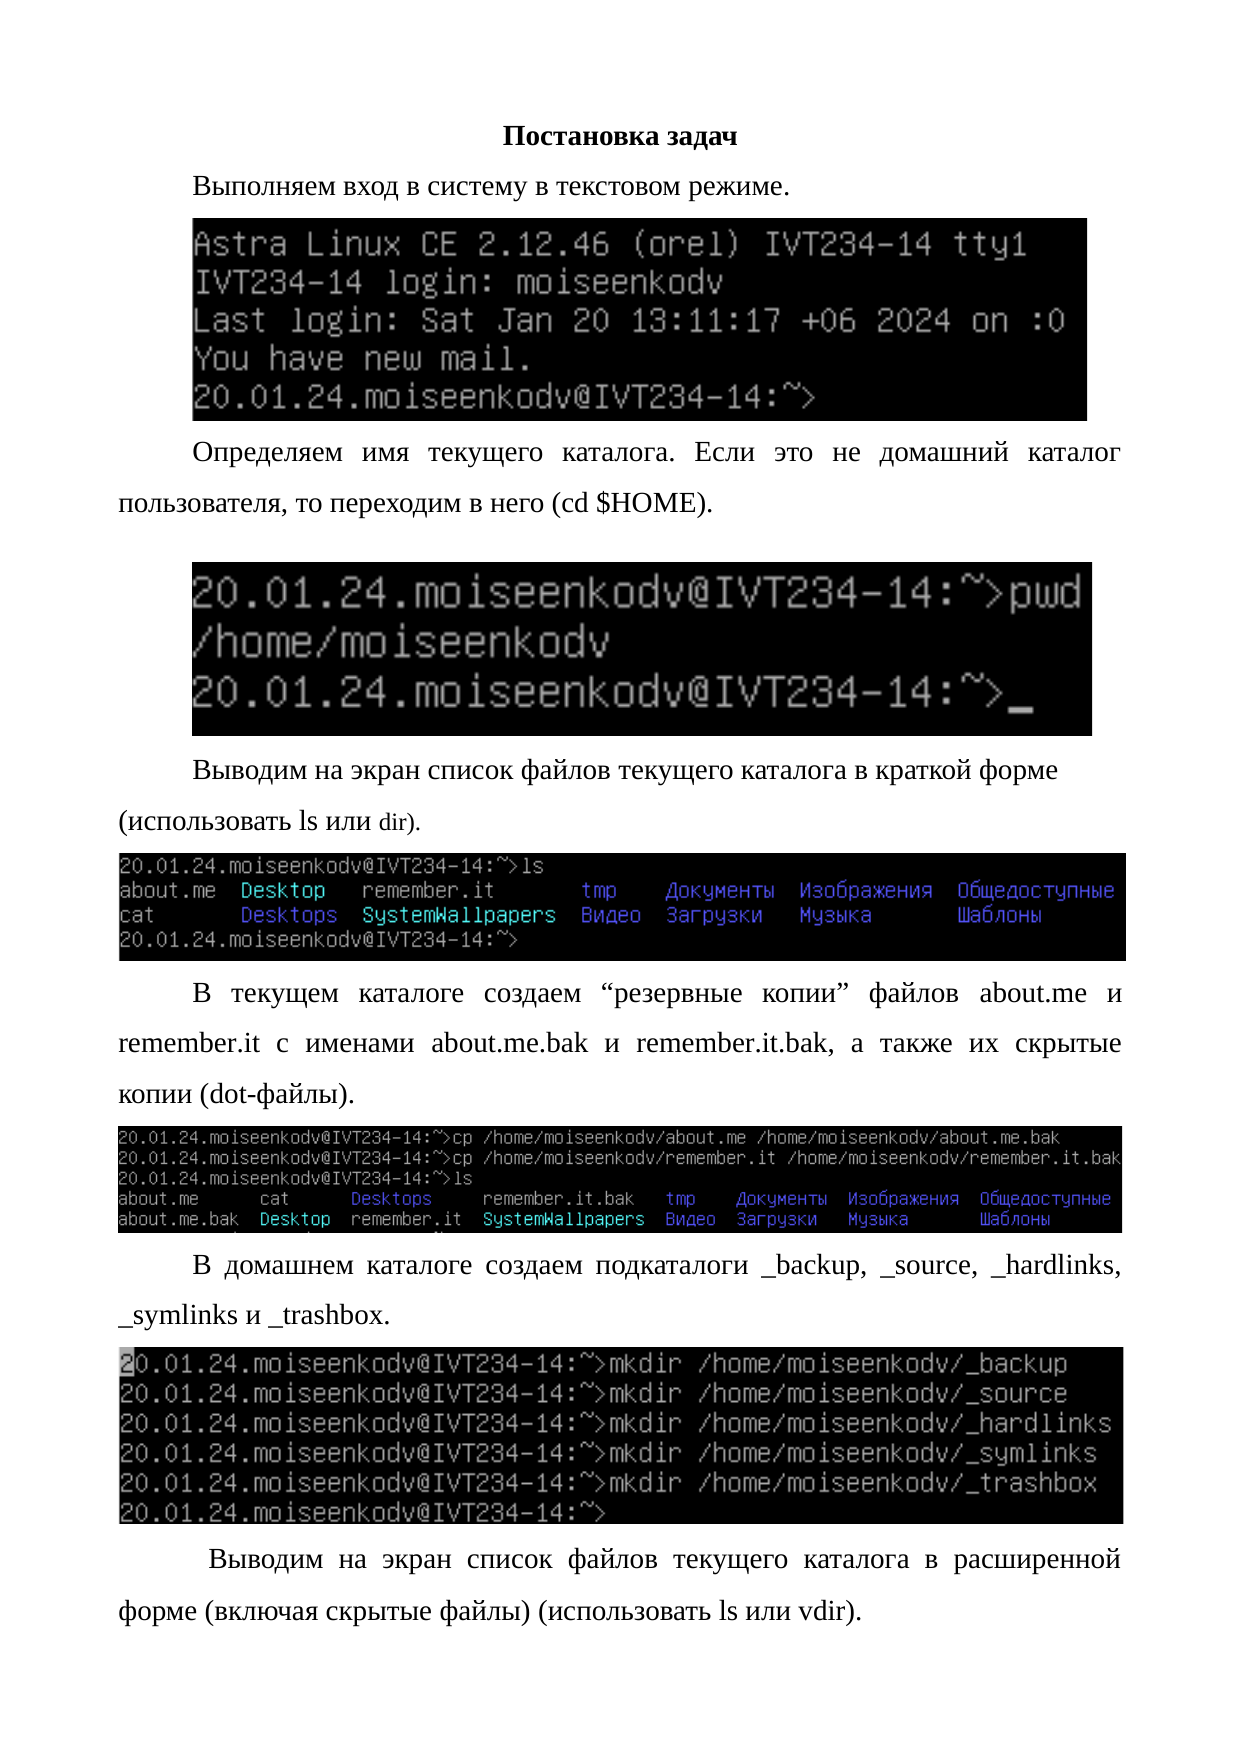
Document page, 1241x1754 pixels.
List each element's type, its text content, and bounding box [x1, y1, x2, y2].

text Выводим на экран список файлов текущего каталога в расширенной форме (включая скрытые файлы) (использовать ls или vdir). [118, 1538, 1122, 1626]
text Выполняем вход в систему в текстовом режиме. [118, 168, 1122, 202]
text В домашнем каталоге создаем подкаталоги _backup, _source, _hardlinks, _symlinks и _trashbox. [118, 1247, 1122, 1331]
text Определяем имя текущего каталога. Если это не домашний каталог пользователя, то переходим в него (cd $HOME). [118, 434, 1122, 518]
text Выводим на экран список файлов текущего каталога в краткой форме (использовать ls или dir). [118, 752, 1122, 836]
text Постановка задач [118, 118, 1122, 152]
text В текущем каталоге создаем “резервные копии” файлов about.me и remember.it с именами about.me.bak и remember.it.bak, а также их скрытые копии (dot-файлы). [118, 975, 1122, 1109]
